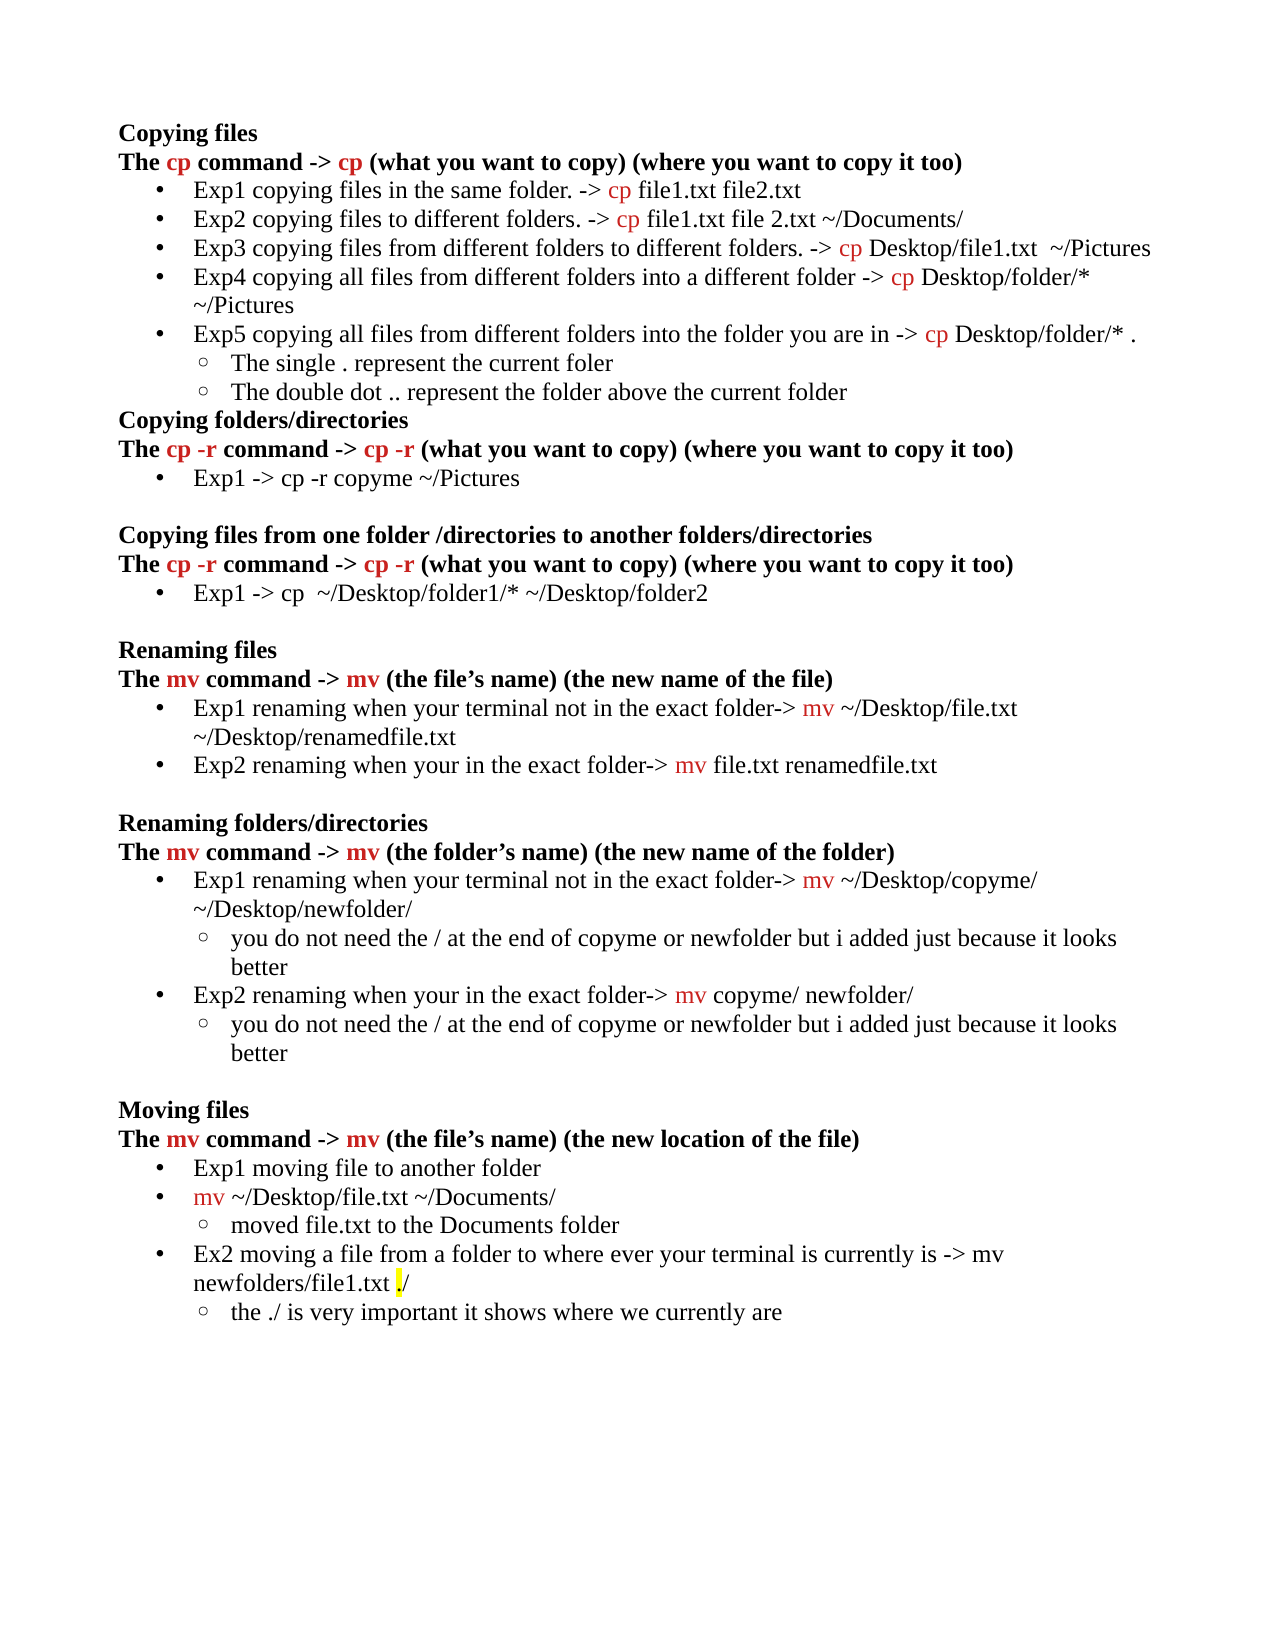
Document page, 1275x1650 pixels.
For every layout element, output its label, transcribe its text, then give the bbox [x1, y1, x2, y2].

text The cp -r command -> cp -r (what you want to copy) (where you want to copy it too) [118, 549, 1157, 578]
list Exp5 copying all files from different folders into the folder you are in -> cp Desktop/folder/* . [156, 319, 1157, 348]
list Exp1 renaming when your terminal not in the exact folder-> mv ~/Desktop/file.txt ~/Desktop/renamedfile.txt [156, 693, 1157, 751]
text The cp command -> cp (what you want to copy) (where you want to copy it too) [118, 147, 1157, 176]
list Exp1 copying files in the same folder. -> cp file1.txt file2.txt [156, 176, 1157, 204]
list Exp4 copying all files from different folders into a different folder -> cp Desktop/folder/* ~/Pictures [156, 262, 1157, 319]
text Copying folders/directories [118, 406, 1157, 434]
text Moving files [118, 1096, 1157, 1124]
list Exp1 -> cp -r copyme ~/Pictures [156, 463, 1157, 492]
list Exp2 renaming when your in the exact folder-> mv copyme/ newfolder/ [156, 981, 1157, 1009]
list mv ~/Desktop/file.txt ~/Documents/ [156, 1182, 1157, 1211]
list Exp1 -> cp ~/Desktop/folder1/* ~/Desktop/folder2 [156, 578, 1157, 607]
text The mv command -> mv (the file’s name) (the new name of the file) [118, 664, 1157, 693]
list The double dot .. represent the folder above the current folder [193, 377, 1157, 406]
list you do not need the / at the end of copyme or newfolder but i added just because it looks better [193, 923, 1157, 981]
list Exp3 copying files from different folders to different folders. -> cp Desktop/file1.txt ~/Pictures [156, 233, 1157, 262]
list Exp1 moving file to another folder [156, 1153, 1157, 1182]
list you do not need the / at the end of copyme or newfolder but i added just because it looks better [193, 1009, 1157, 1067]
list Ex2 moving a file from a folder to where ever your terminal is currently is -> mv newfolders/file1.txt ./ [156, 1239, 1157, 1297]
list Exp1 renaming when your terminal not in the exact folder-> mv ~/Desktop/copyme/ ~/Desktop/newfolder/ [156, 866, 1157, 923]
text Copying files from one folder /directories to another folders/directories [118, 521, 1157, 549]
list Exp2 copying files to different folders. -> cp file1.txt file 2.txt ~/Documents/ [156, 204, 1157, 233]
text The cp -r command -> cp -r (what you want to copy) (where you want to copy it too) [118, 434, 1157, 463]
text The mv command -> mv (the folder’s name) (the new name of the folder) [118, 837, 1157, 866]
text Renaming folders/directories [118, 808, 1157, 837]
text Renaming files [118, 636, 1157, 664]
text Copying files [118, 118, 1157, 147]
list moved file.txt to the Documents folder [193, 1211, 1157, 1239]
list Exp2 renaming when your in the exact folder-> mv file.txt renamedfile.txt [156, 751, 1157, 779]
list The single . represent the current foler [193, 348, 1157, 377]
list the ./ is very important it shows where we currently are [193, 1297, 1157, 1326]
text The mv command -> mv (the file’s name) (the new location of the file) [118, 1124, 1157, 1153]
